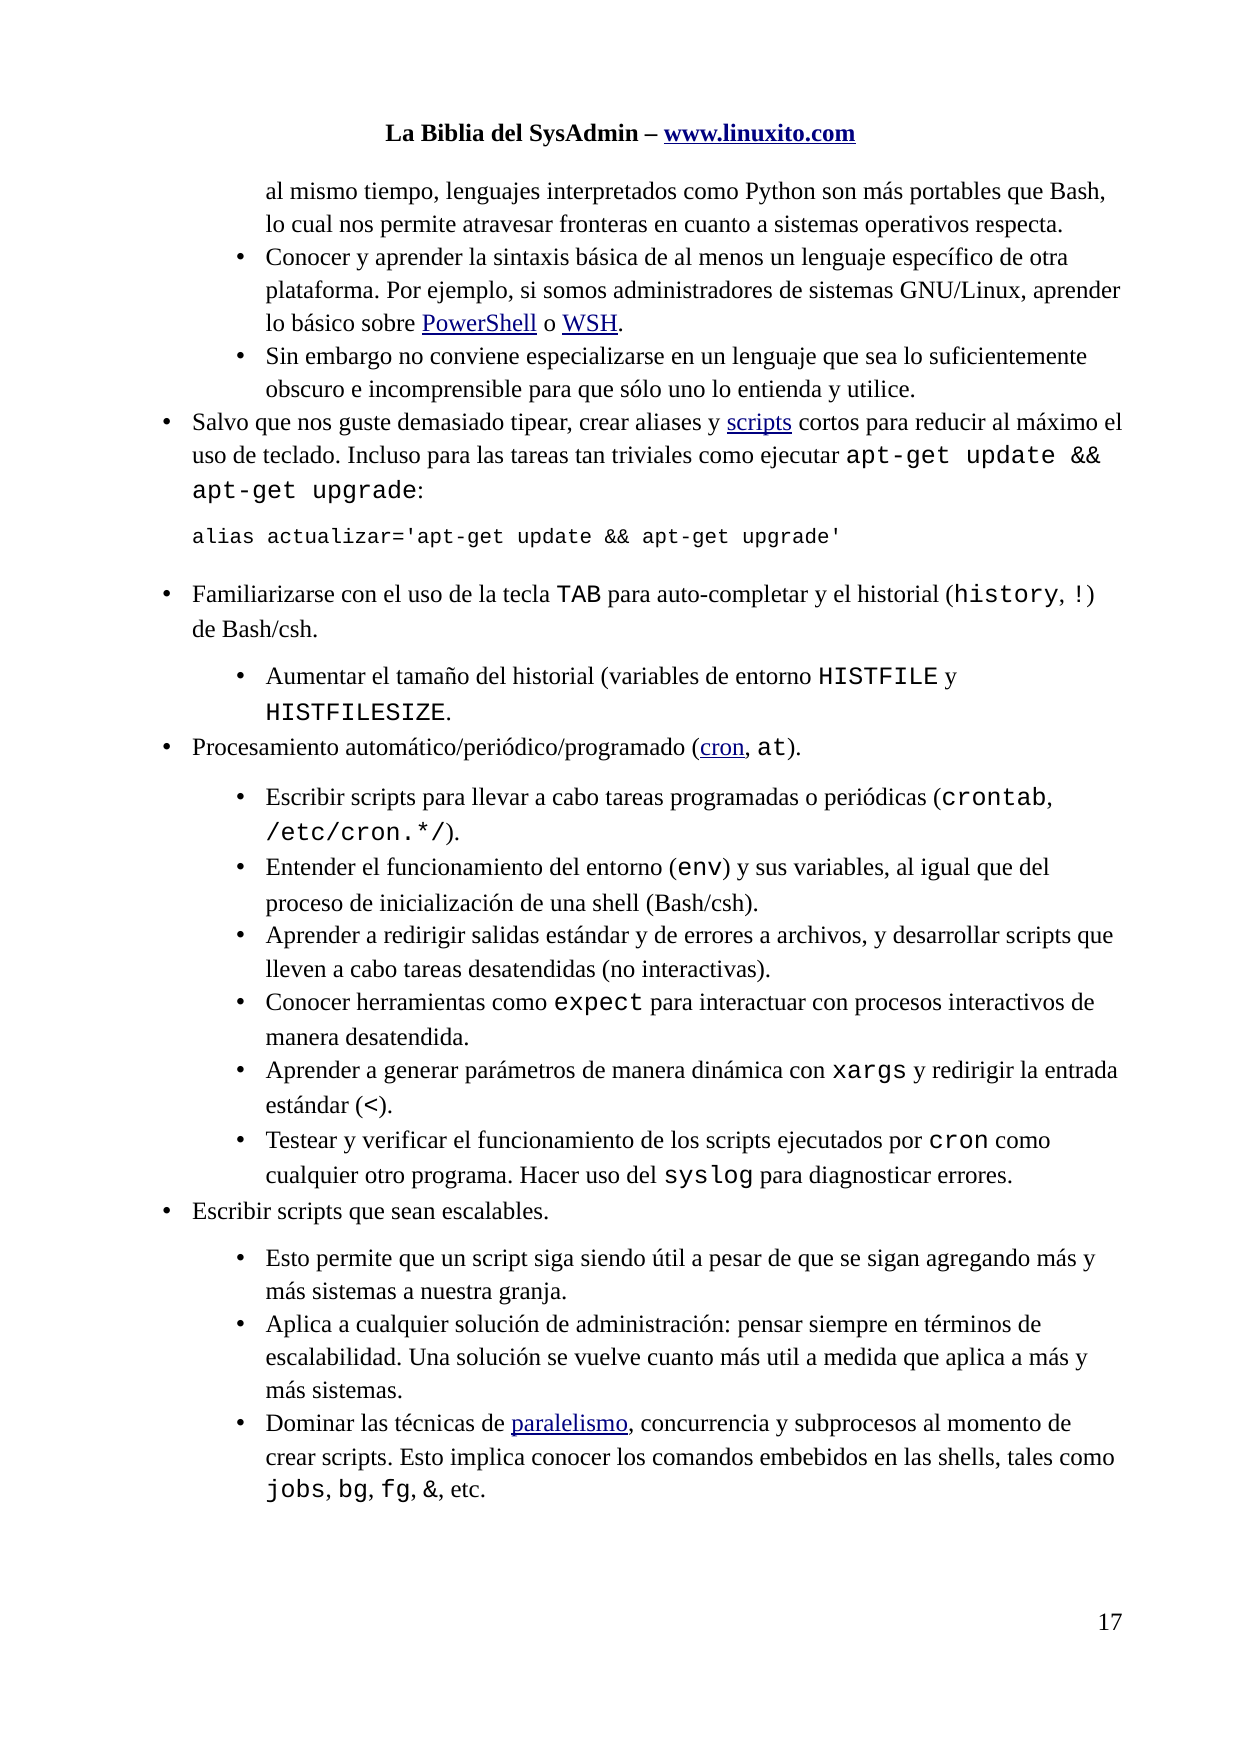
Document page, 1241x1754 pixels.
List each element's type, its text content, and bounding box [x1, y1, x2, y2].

list Familiarizarse con el uso de la tecla TAB para auto-completar y el historial (history, !) de Bash/csh. [162, 579, 1122, 643]
list al mismo tiempo, lenguajes interpretados como Python son más portables que Bash, lo cual nos permite atravesar fronteras en cuanto a sistemas operativos respecta. [236, 176, 1122, 238]
list Escribir scripts que sean escalables. [162, 1196, 1122, 1224]
list Dominar las técnicas de paralelismo, concurrencia y subprocesos al momento de crear scripts. Esto implica conocer los comandos embebidos en las shells, tales como jobs, bg, fg, &, etc. [236, 1408, 1122, 1505]
list Testear y verificar el funcionamiento de los scripts ejecutados por cron como cualquier otro programa. Hacer uso del syslog para diagnosticar errores. [236, 1125, 1122, 1191]
list Escribir scripts para llevar a cabo tareas programadas o periódicas (crontab, /etc/cron.*/). [236, 782, 1122, 848]
list Conocer herramientas como expect para interactuar con procesos interactivos de manera desatendida. [236, 987, 1122, 1051]
list Sin embargo no conviene especializarse en un lenguaje que sea lo suficientemente obscuro e incomprensible para que sólo uno lo entienda y utilice. [236, 341, 1122, 403]
list Salvo que nos guste demasiado tipear, crear aliases y scripts cortos para reducir al máximo el uso de teclado. Incluso para las tareas tan triviales como ejecutar apt-get update && apt-get upgrade: [162, 407, 1122, 506]
list Aprender a redirigir salidas estándar y de errores a archivos, y desarrollar scripts que lleven a cabo tareas desatendidas (no interactivas). [236, 921, 1122, 982]
list Entender el funcionamiento del entorno (env) y sus variables, al igual que del proceso de inicialización de una shell (Bash/csh). [236, 852, 1122, 916]
list Esto permite que un script siga siendo útil a pesar de que se sigan agregando más y más sistemas a nuestra granja. [236, 1243, 1122, 1305]
list alias actualizar='apt-get update && apt-get upgrade' [162, 526, 1122, 549]
list Aumentar el tamaño del historial (variables de entorno HISTFILE y HISTFILESIZE. [236, 661, 1122, 727]
list Aprender a generar parámetros de manera dinámica con xargs y redirigir la entrada estándar (<). [236, 1055, 1122, 1121]
list Procesamiento automático/periódico/programado (cron, at). [162, 732, 1122, 763]
list Aplica a cualquier solución de administración: pensar siempre en términos de escalabilidad. Una solución se vuelve cuanto más util a medida que aplica a más y más sistemas. [236, 1309, 1122, 1404]
list Conocer y aprender la sintaxis básica de al menos un lenguaje específico de otra plataforma. Por ejemplo, si somos administradores de sistemas GNU/Linux, aprender lo básico sobre PowerShell o WSH. [236, 242, 1122, 337]
